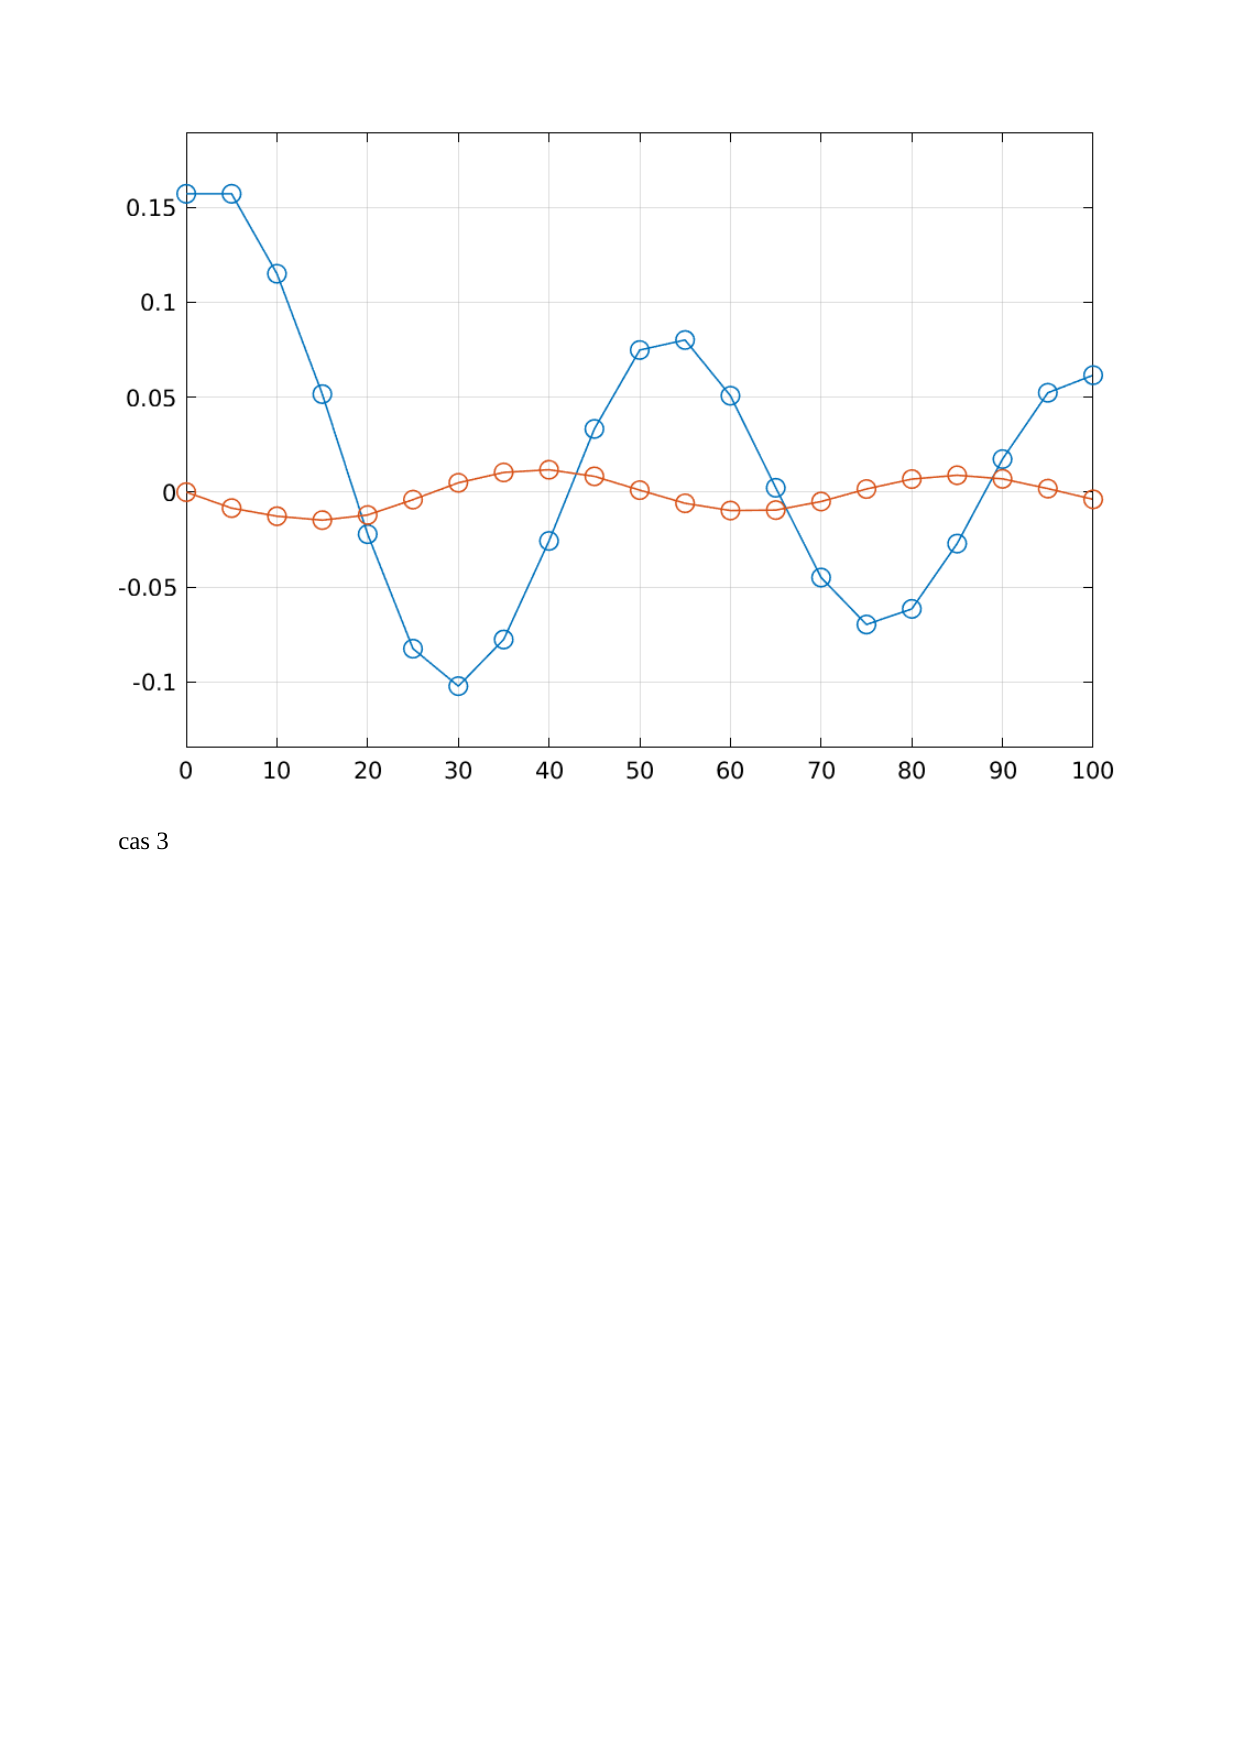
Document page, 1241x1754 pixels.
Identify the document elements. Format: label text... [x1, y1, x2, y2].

text cas 3 [118, 827, 1122, 855]
picture [118, 118, 1123, 827]
